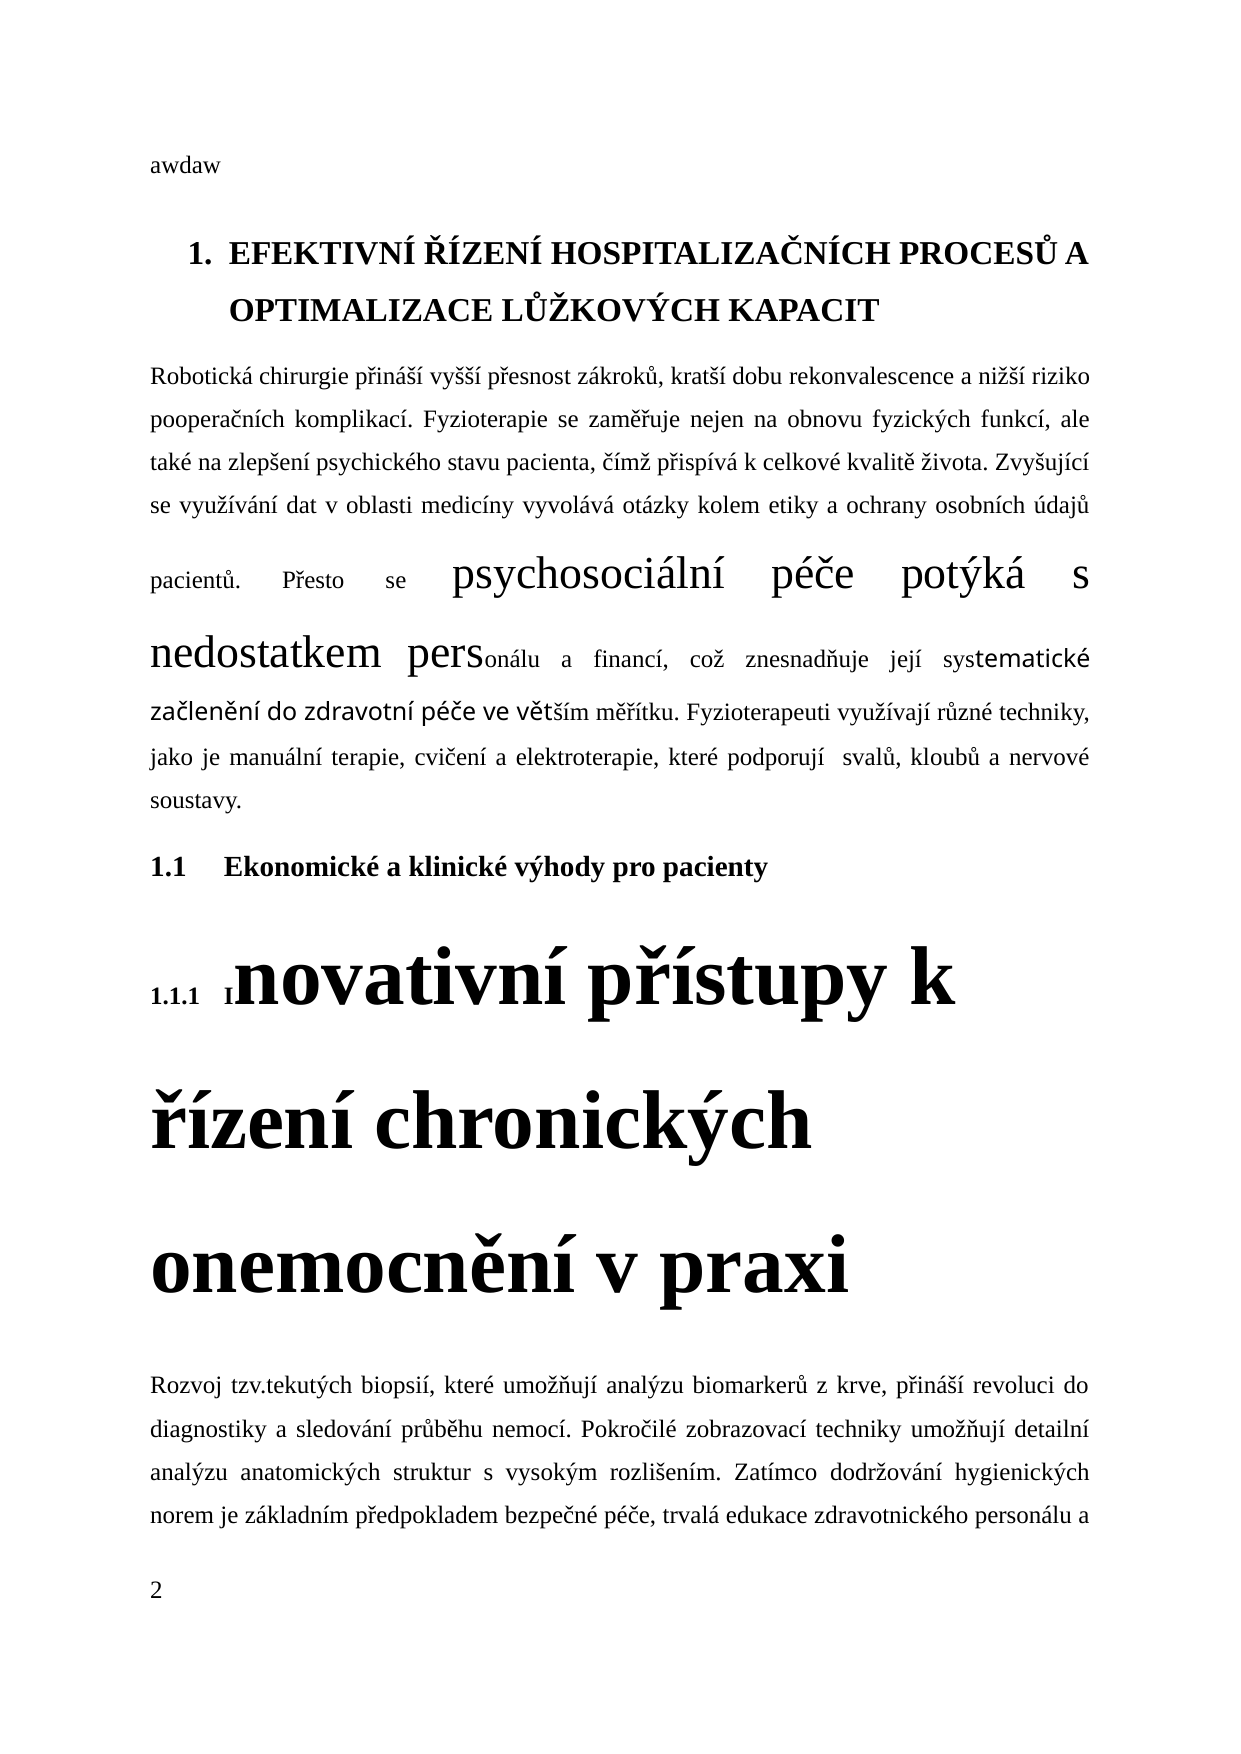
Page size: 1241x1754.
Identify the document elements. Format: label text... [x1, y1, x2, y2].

text Rozvoj tzv.tekutých biopsií, které umožňují analýzu biomarkerů z krve, přináší revoluci do diagnostiky a sledování průběhu nemocí. Pokročilé zobrazovací techniky umožňují detailní analýzu anatomických struktur s vysokým rozlišením. Zatímco dodržování hygienických norem je základním předpokladem bezpečné péče, trvalá edukace zdravotnického personálu a [150, 1371, 1090, 1529]
text Robotická chirurgie přináší [150, 361, 423, 389]
subtitle Efektivní řízení hospitalizačních procesů a optimalizace lůžkových kapacit [187, 233, 1090, 329]
text vyšší přesnost zákroků, kratší dobu rekonvalescence a nižší riziko pooperačních komplikací. Fyzioterapie se zaměřuje nejen na obnovu fyzických funkcí, ale také na zlepšení psychického stavu pacienta, čímž přispívá k celkové kvalitě života. Zvyšující se využívání dat v oblasti medicíny vyvolává otázky kolem etiky a ochrany osobních údajů pacientů. Přesto se psychosociální péče potýká s nedostatkem personálu a financí, což znesnadňuje její systematické začlenění do zdravotní péče ve větším měřítku. Fyzioterapeuti využívají různé techniky, jako je manuální terapie, cvičení a elektroterapie, které podporují svalů, kloubů a nervové soustavy. [150, 361, 1090, 814]
subtitle Inovativní přístupy k řízení chronických onemocnění v praxi [150, 927, 1090, 1310]
subtitle Ekonomické a klinické výhody pro pacienty [150, 849, 1090, 883]
